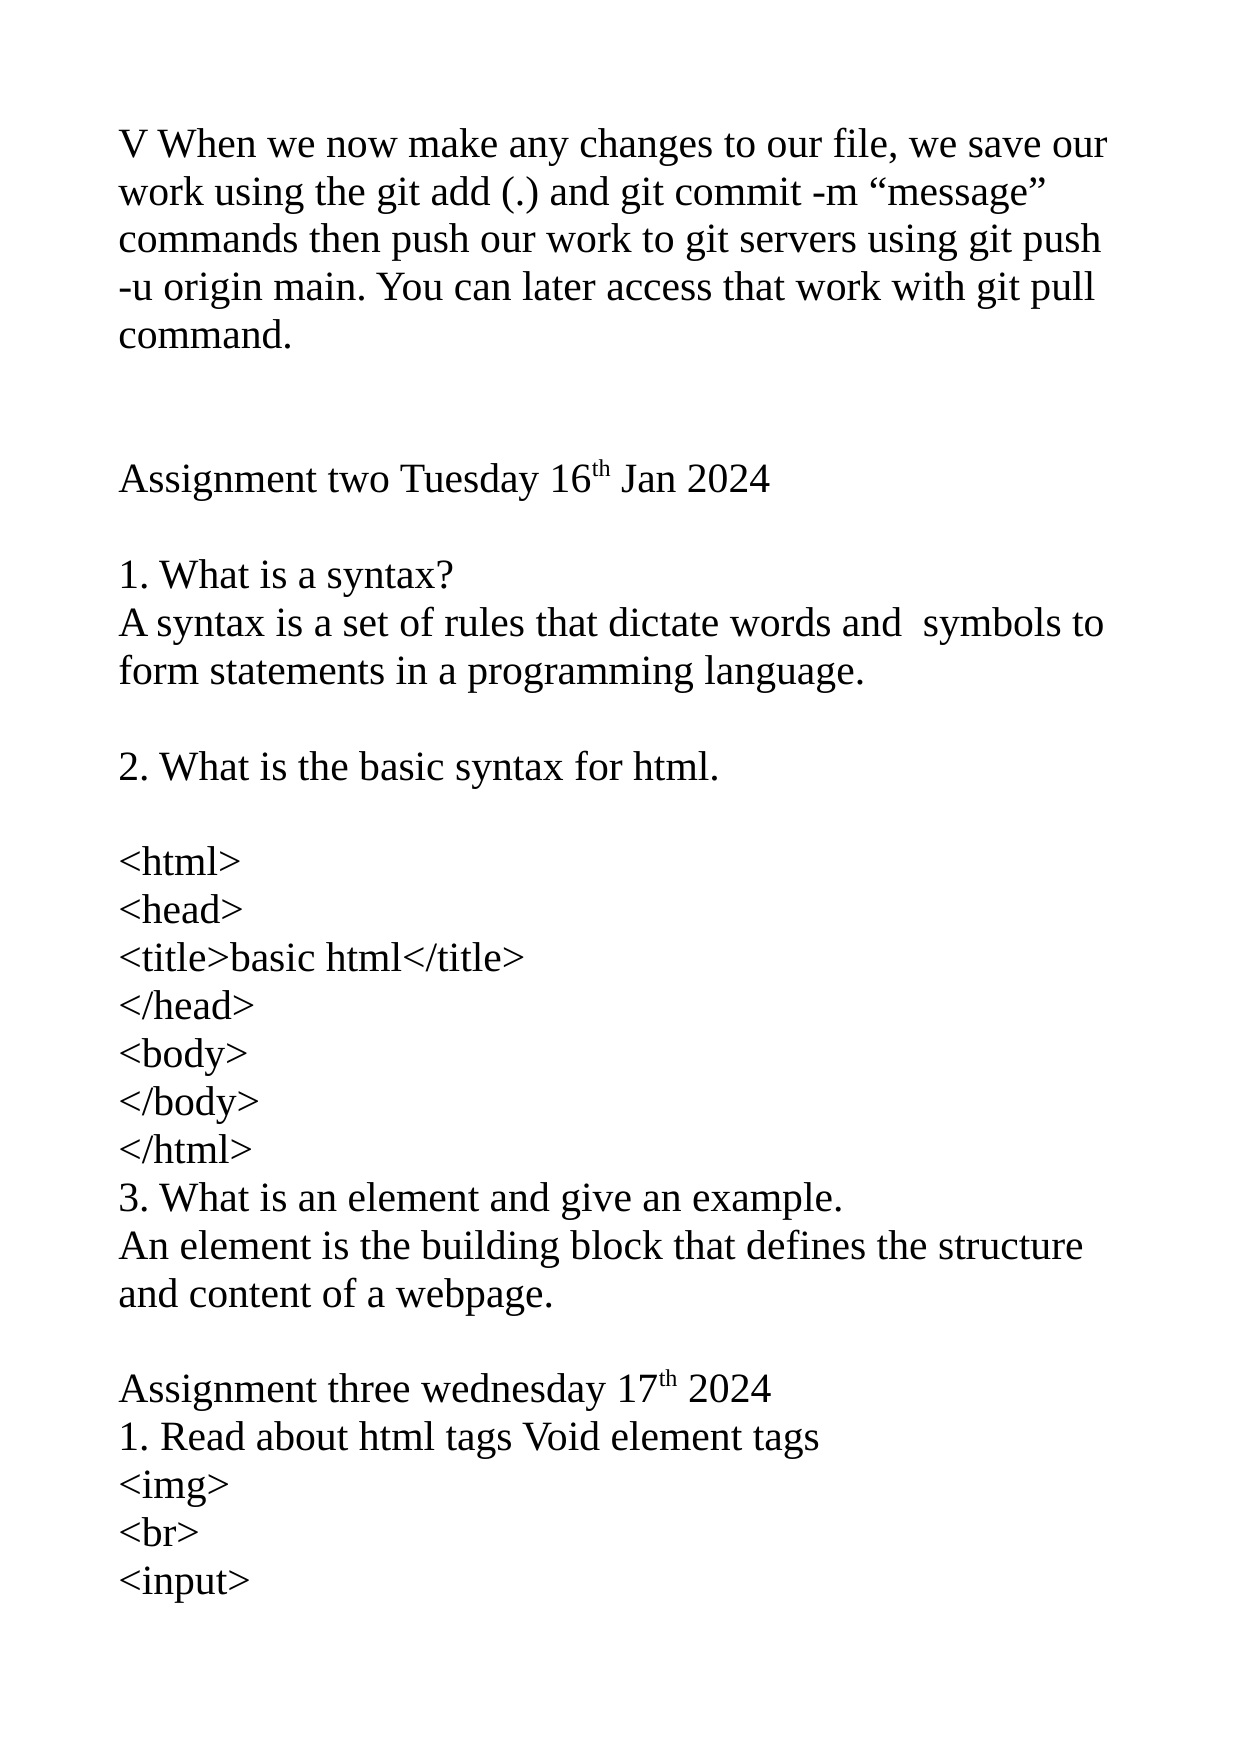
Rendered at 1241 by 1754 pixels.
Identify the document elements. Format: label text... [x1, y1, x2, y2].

text Assignment three wednesday 17th 2024 [118, 1364, 1122, 1412]
text <body> [118, 1028, 1122, 1076]
text <input> [118, 1556, 1122, 1603]
text </head> [118, 981, 1122, 1028]
text <br> [118, 1508, 1122, 1556]
text <html> [118, 837, 1122, 885]
text 3. What is an element and give an example. [118, 1172, 1122, 1220]
text Assignment two Tuesday 16th Jan 2024 [118, 453, 1122, 501]
text 2. What is the basic syntax for html. [118, 741, 1122, 789]
text V When we now make any changes to our file, we save our work using the git add (.) and git commit -m “message” commands then push our work to git servers using git push -u origin main. You can later access that work with git pull command. [118, 118, 1122, 358]
text 1. Read about html tags Void element tags [118, 1412, 1122, 1460]
text <img> [118, 1460, 1122, 1508]
text A syntax is a set of rules that dictate words and symbols to form statements in a programming language. [118, 597, 1122, 693]
text An element is the building block that defines the structure and content of a webpage. [118, 1220, 1122, 1316]
text </body> [118, 1076, 1122, 1124]
text <title>basic html</title> [118, 933, 1122, 981]
text 1. What is a syntax? [118, 549, 1122, 597]
text </html> [118, 1124, 1122, 1172]
text <head> [118, 885, 1122, 933]
